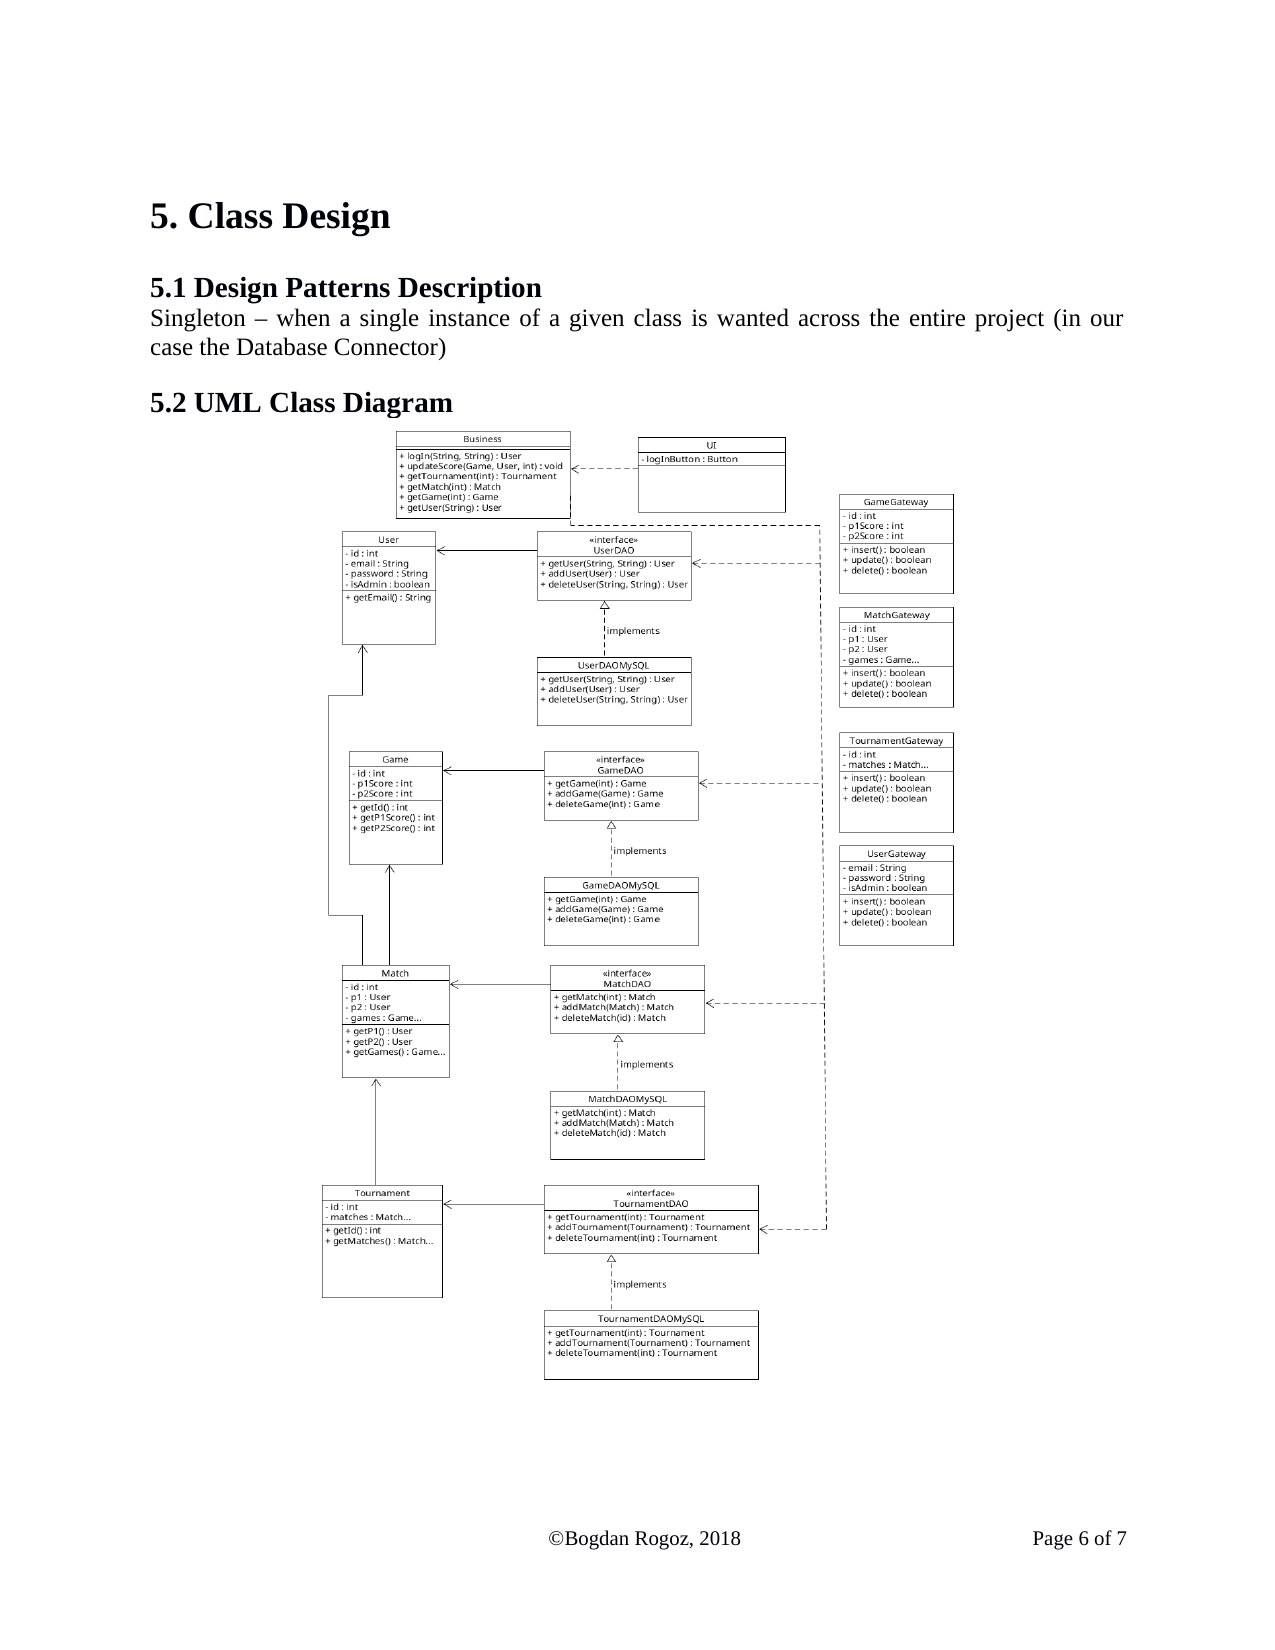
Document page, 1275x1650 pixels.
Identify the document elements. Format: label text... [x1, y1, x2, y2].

text 5.2 UML Class Diagram [150, 385, 1125, 418]
title 5. Class Design [150, 193, 1125, 236]
text 5.1 Design Patterns Description [150, 270, 1125, 303]
text Singleton – when a single instance of a given class is wanted across the entire project (in our case the Database Connector) [150, 303, 1125, 361]
picture [308, 418, 967, 1392]
